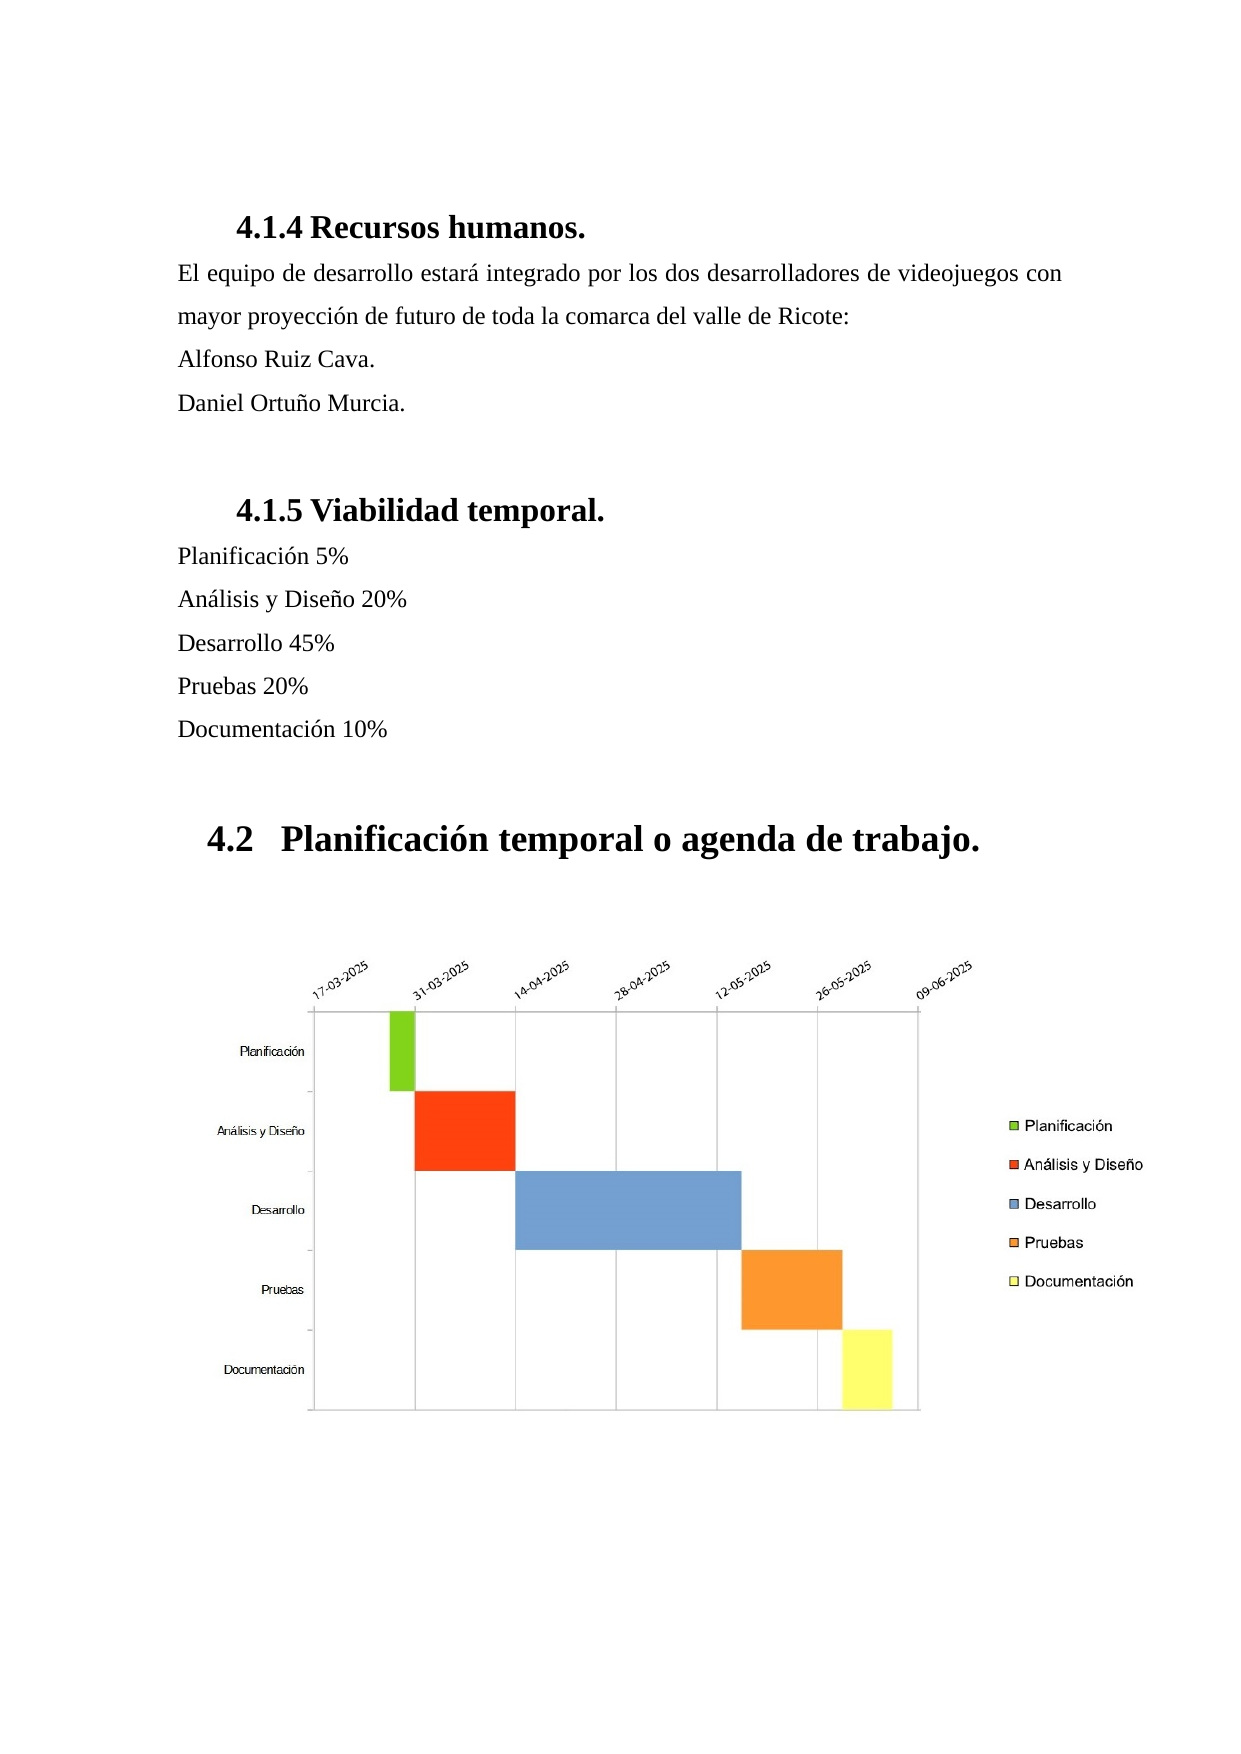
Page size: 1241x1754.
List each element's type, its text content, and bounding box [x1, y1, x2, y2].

text Daniel Ortuño Murcia. [177, 388, 1063, 416]
subtitle Viabilidad temporal. [236, 491, 1063, 529]
text Desarrollo 45% [177, 628, 1063, 656]
text Documentación 10% [177, 714, 1063, 743]
text El equipo de desarrollo estará integrado por los dos desarrolladores de videojuegos con mayor proyección de futuro de toda la comarca del valle de Ricote: [177, 258, 1063, 330]
subtitle Planificación temporal o agenda de trabajo. [207, 817, 1063, 860]
text Alfonso Ruiz Cava. [177, 344, 1063, 373]
text Planificación 5% [177, 541, 1063, 570]
text Análisis y Diseño 20% [177, 584, 1063, 613]
text Pruebas 20% [177, 671, 1063, 699]
subtitle Recursos humanos. [236, 207, 1063, 246]
